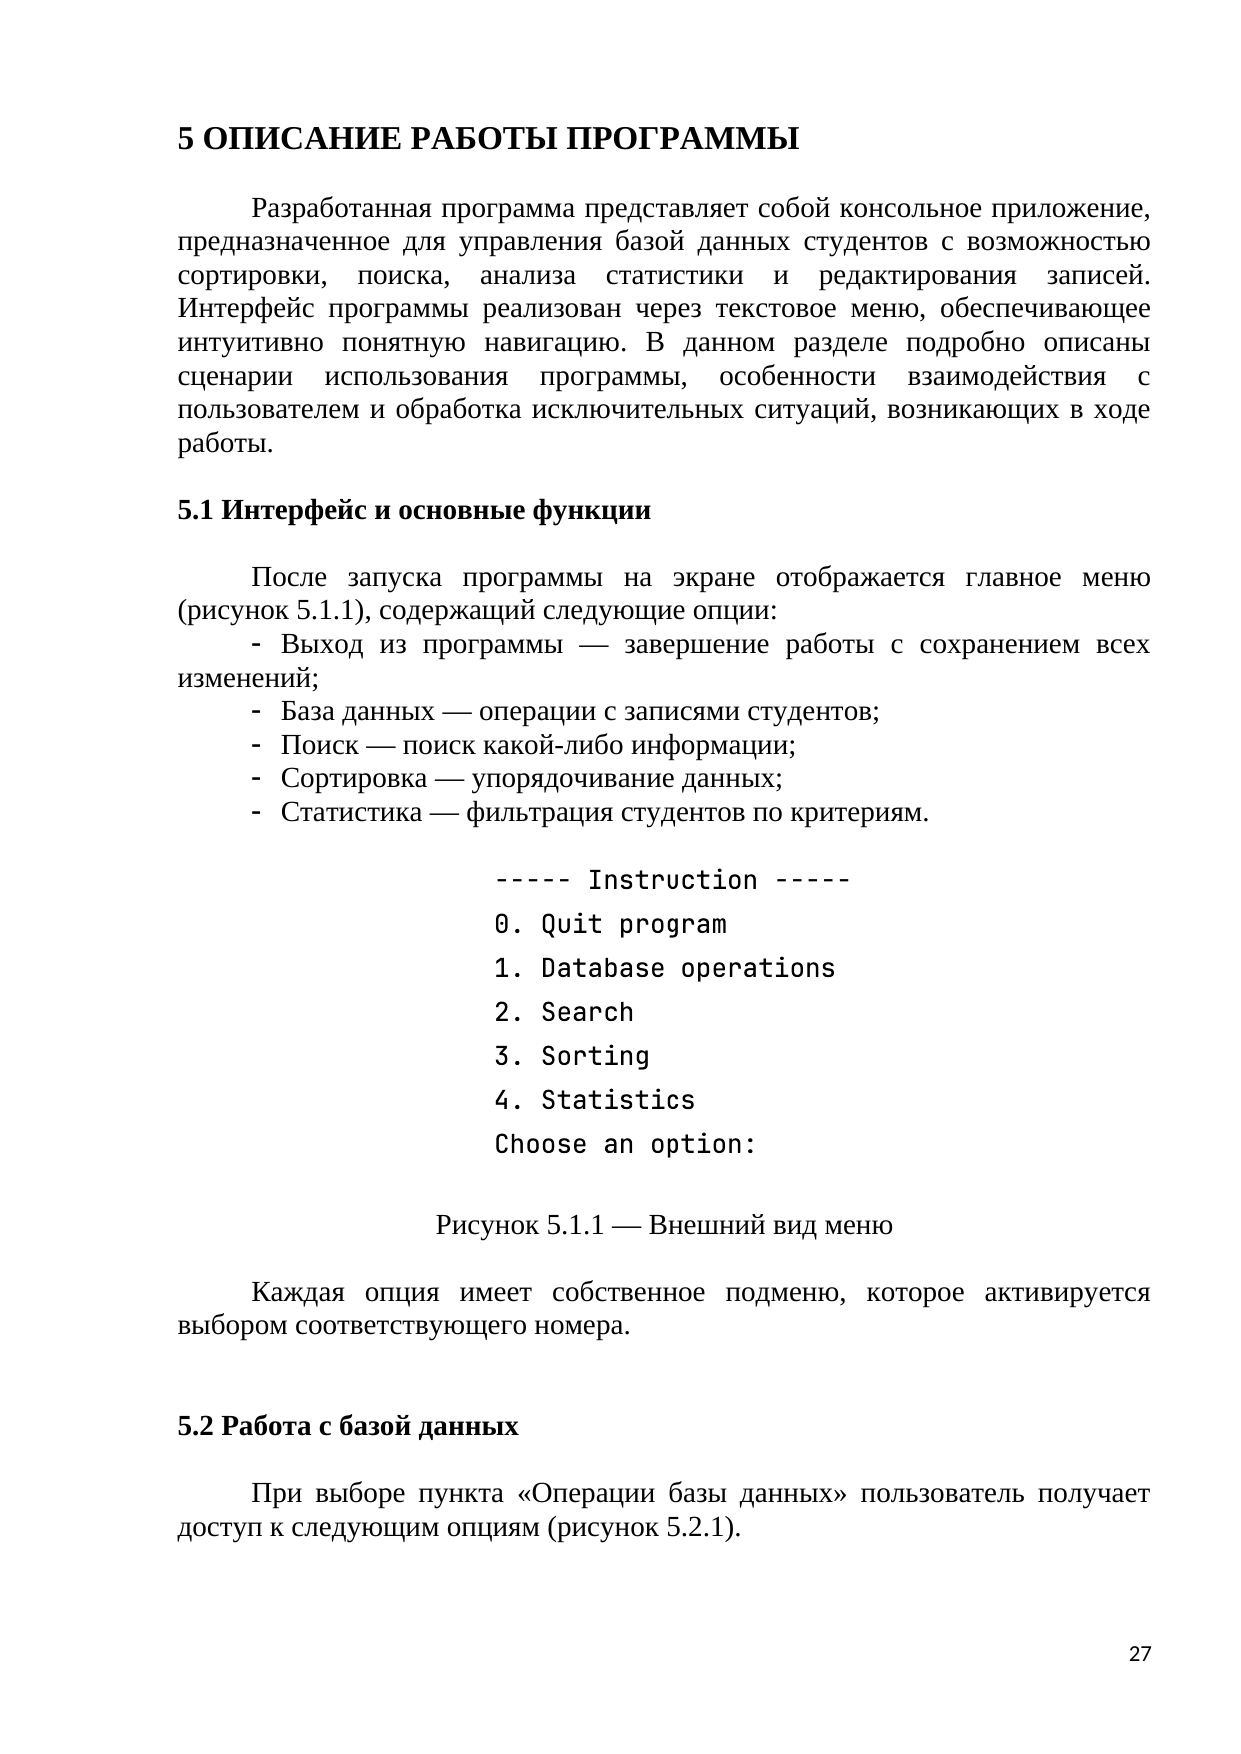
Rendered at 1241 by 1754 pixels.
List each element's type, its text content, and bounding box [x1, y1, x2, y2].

text Разработанная программа представляет собой консольное приложение, предназначенное для управления базой данных студентов с возможностью сортировки, поиска, анализа статистики и редактирования записей. Интерфейс программы реализован через текстовое меню, обеспечивающее интуитивно понятную навигацию. В данном разделе подробно описаны сценарии использования программы, особенности взаимодействия с пользователем и обработка исключительных ситуаций, возникающих в ходе работы. [177, 190, 1152, 458]
subtitle 5 Описание работы программы [177, 118, 1152, 156]
picture [472, 861, 876, 1174]
list База данных — операции с записями студентов; [177, 693, 1152, 727]
list Выход из программы — завершение работы с сохранением всех изменений; [177, 626, 1152, 693]
text Рисунок 5.1.1 — Внешний вид меню [177, 1207, 1152, 1240]
subtitle 5.2 Работа с базой данных [177, 1408, 1152, 1442]
text При выборе пункта «Операции базы данных» пользователь получает доступ к следующим опциям (рисунок 5.2.1). [177, 1475, 1152, 1542]
text После запуска программы на экране отображается главное меню (рисунок 5.1.1), содержащий следующие опции: [177, 559, 1152, 626]
list Статистика — фильтрация студентов по критериям. [177, 794, 1152, 828]
list Сортировка — упорядочивание данных; [177, 761, 1152, 794]
text Каждая опция имеет собственное подменю, которое активируется выбором соответствующего номера. [177, 1274, 1152, 1341]
subtitle 5.1 Интерфейс и основные функции [177, 492, 1152, 525]
list Поиск — поиск какой-либо информации; [177, 727, 1152, 761]
